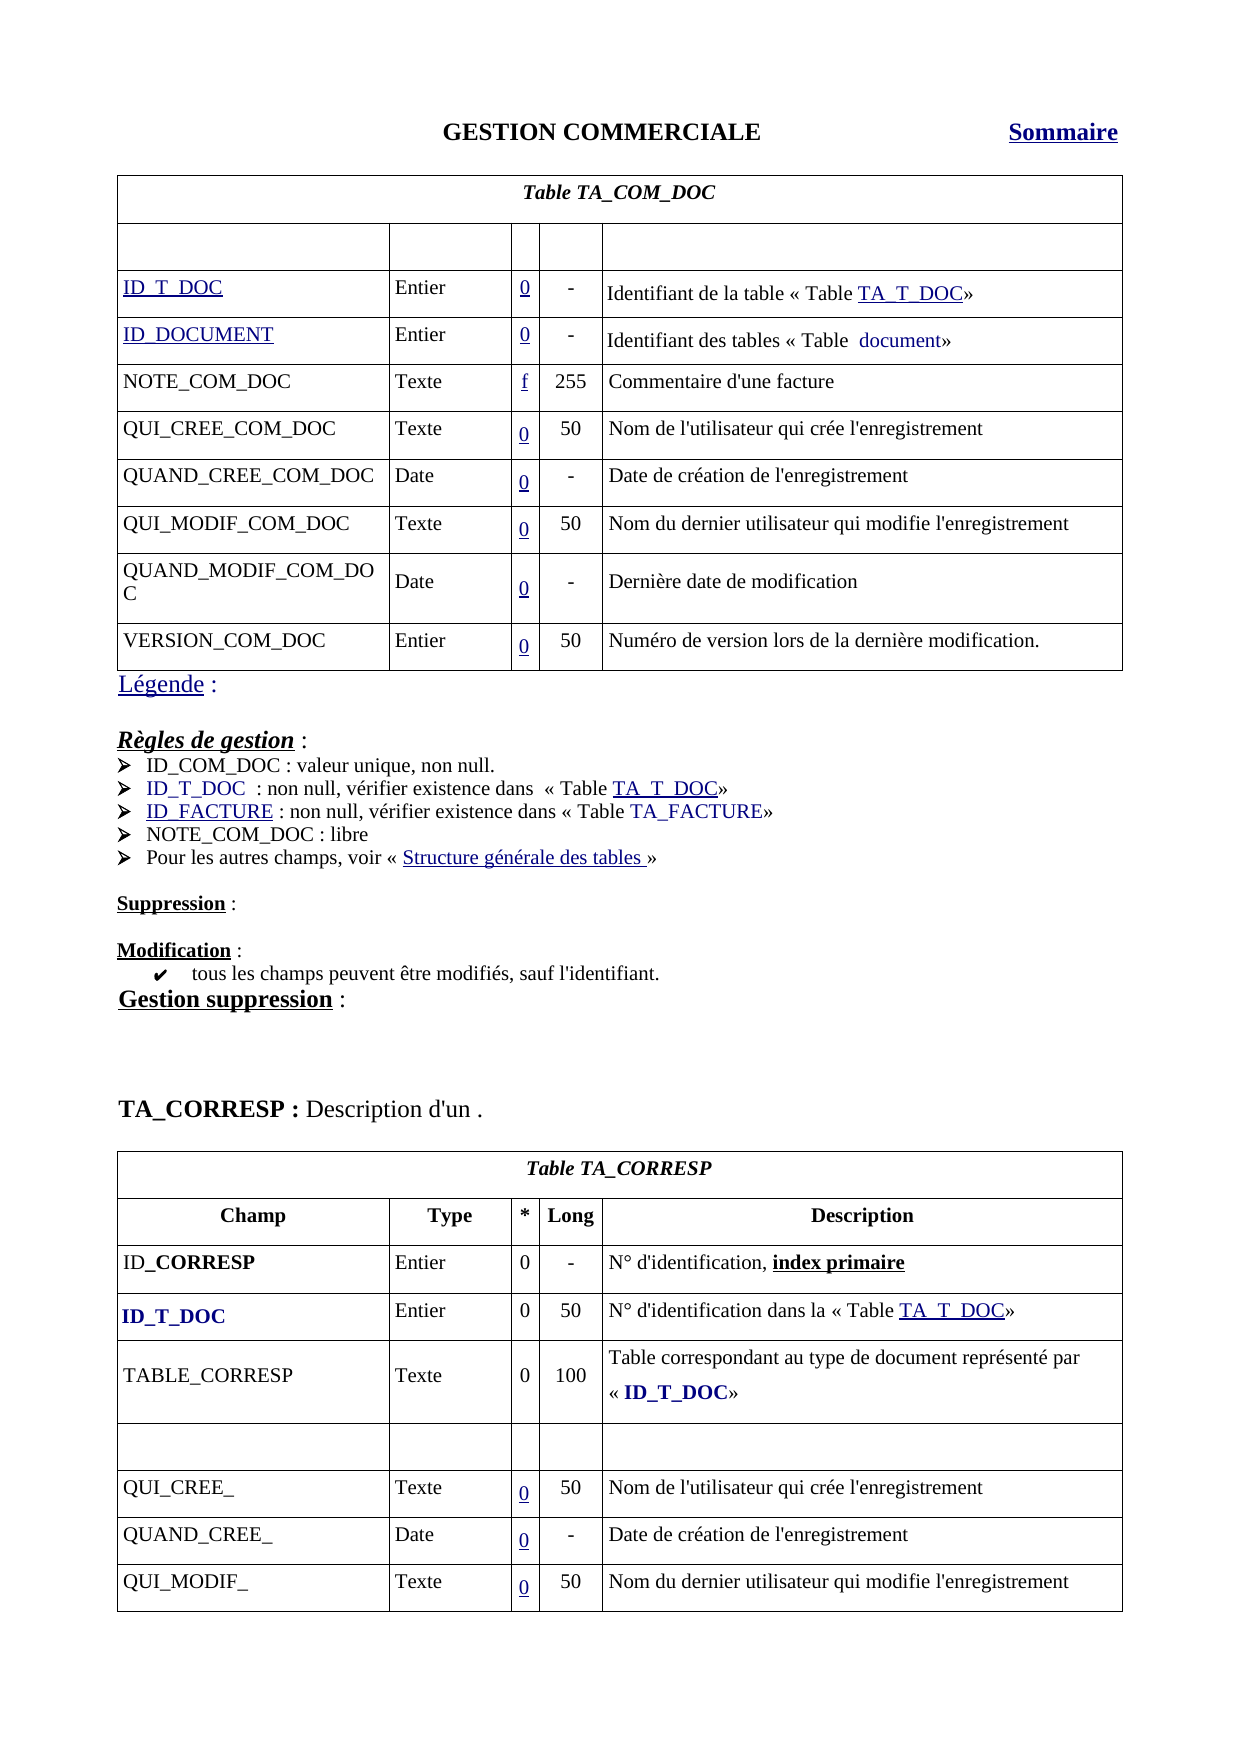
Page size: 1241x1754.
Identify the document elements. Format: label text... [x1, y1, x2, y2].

table_cell Texte [390, 412, 511, 458]
table_cell [390, 224, 511, 270]
table_cell [540, 1424, 602, 1470]
table_cell QUI_CREE_COM_DOC [118, 412, 389, 458]
table_cell * [512, 1199, 539, 1245]
text Gestion suppression : [118, 985, 1122, 1012]
table_cell 0 [512, 624, 539, 670]
table_cell Nom du dernier utilisateur qui modifie l'enregistrement [603, 507, 1122, 553]
table_cell Entier [390, 624, 511, 670]
text Règles de gestion : [117, 726, 1122, 753]
table_cell Nom du dernier utilisateur qui modifie l'enregistrement [603, 1565, 1122, 1611]
table_cell 50 [540, 507, 602, 553]
table_cell Date [390, 460, 511, 506]
table_cell 50 [540, 1565, 602, 1611]
table_cell - [540, 318, 602, 364]
table_cell 0 [512, 1246, 539, 1293]
table_cell Date [390, 554, 511, 623]
table_cell [603, 224, 1122, 270]
table_cell Entier [390, 271, 511, 317]
table_cell 0 [512, 1341, 539, 1423]
table_cell 0 [512, 271, 539, 317]
table_cell N° d'identification dans la « Table TA_T_DOC» [603, 1294, 1122, 1340]
text Suppression : [117, 892, 1122, 915]
table_cell 0 [512, 318, 539, 364]
text Modification : [117, 938, 1122, 962]
list NOTE_COM_DOC : libre [117, 823, 1122, 846]
table_cell 255 [540, 365, 602, 411]
table_cell QUI_MODIF_ [118, 1565, 389, 1611]
table_cell 0 [512, 1518, 539, 1564]
table_cell - [540, 1518, 602, 1564]
table_cell [118, 224, 389, 270]
table_cell Texte [390, 1341, 511, 1423]
table_cell 100 [540, 1341, 602, 1423]
table_cell - [540, 271, 602, 317]
table_cell - [540, 224, 602, 270]
table_cell 0 [512, 1471, 539, 1517]
table_cell Date de création de l'enregistrement [603, 1518, 1122, 1564]
table_header Table TA_COM_DOC [118, 176, 1122, 222]
list ID_COM_DOC : valeur unique, non null. [117, 753, 1122, 777]
table_cell Description [603, 1199, 1122, 1245]
table_cell [118, 1424, 389, 1470]
table_cell 0 [512, 412, 539, 458]
list ID_FACTURE : non null, vérifier existence dans « Table TA_FACTURE» [117, 800, 1122, 823]
table_cell [390, 1424, 511, 1470]
table_cell 50 [540, 1294, 602, 1340]
table_cell QUAND_CREE_ [118, 1518, 389, 1564]
table_cell - [540, 460, 602, 506]
table_cell NOTE_COM_DOC [118, 365, 389, 411]
list tous les champs peuvent être modifiés, sauf l'identifiant. [154, 962, 1122, 985]
table_cell TABLE_CORRESP [118, 1341, 389, 1423]
table_cell Champ [118, 1199, 389, 1245]
table_cell Texte [390, 507, 511, 553]
table_cell 50 [540, 412, 602, 458]
table_cell [512, 224, 539, 270]
table_cell Commentaire d'une facture [603, 365, 1122, 411]
table_cell Nom de l'utilisateur qui crée l'enregistrement [603, 412, 1122, 458]
table_cell Type [390, 1199, 511, 1245]
table_cell Numéro de version lors de la dernière modification. [603, 624, 1122, 670]
table_cell VERSION_COM_DOC [118, 624, 389, 670]
table_cell QUI_CREE_ [118, 1471, 389, 1517]
table_cell Date de création de l'enregistrement [603, 460, 1122, 506]
table_cell 50 [540, 624, 602, 670]
table_cell N° d'identification, index primaire [603, 1246, 1122, 1293]
table_cell QUAND_CREE_COM_DOC [118, 460, 389, 506]
table_cell ID_DOCUMENT [118, 318, 389, 364]
table_cell Long [540, 1199, 602, 1245]
table_cell ID_T_DOC [118, 1294, 389, 1340]
table_cell Dernière date de modification [603, 554, 1122, 623]
table_cell 50 [540, 1471, 602, 1517]
table_cell [603, 1424, 1122, 1470]
table_cell Texte [390, 1471, 511, 1517]
table_cell Entier [390, 1246, 511, 1293]
list ID_T_DOC : non null, vérifier existence dans « Table TA_T_DOC» [117, 777, 1122, 800]
text TA_CORRESP : Description d'un . [118, 1096, 1122, 1123]
table_cell ID_CORRESP [118, 1246, 389, 1293]
table_cell 0 [512, 554, 539, 623]
table_cell 0 [512, 460, 539, 506]
table_cell Identifiant des tables « Table document» [603, 318, 1122, 364]
table_cell [512, 1424, 539, 1470]
table_cell Entier [390, 1294, 511, 1340]
list Pour les autres champs, voir « Structure générale des tables » [117, 846, 1122, 869]
table_cell Table correspondant au type de document représenté par « ID_T_DOC» [603, 1341, 1122, 1423]
table_cell QUI_MODIF_COM_DOC [118, 507, 389, 553]
table_cell Date [390, 1518, 511, 1564]
table_header Table TA_CORRESP [118, 1152, 1122, 1198]
table_cell f [512, 365, 539, 411]
table_cell Nom de l'utilisateur qui crée l'enregistrement [603, 1471, 1122, 1517]
table_cell 0 [512, 1565, 539, 1611]
table_cell - [540, 1246, 602, 1293]
table_cell Texte [390, 365, 511, 411]
table_cell QUAND_MODIF_COM_DOC [118, 554, 389, 623]
table_cell Texte [390, 1565, 511, 1611]
text Légende : [118, 671, 1122, 698]
table_cell Entier [390, 318, 511, 364]
table_cell 0 [512, 1294, 539, 1340]
table_cell 0 [512, 507, 539, 553]
table_cell - [540, 554, 602, 623]
table_cell ID_T_DOC [118, 271, 389, 317]
table_cell Identifiant de la table « Table TA_T_DOC» [603, 271, 1122, 317]
